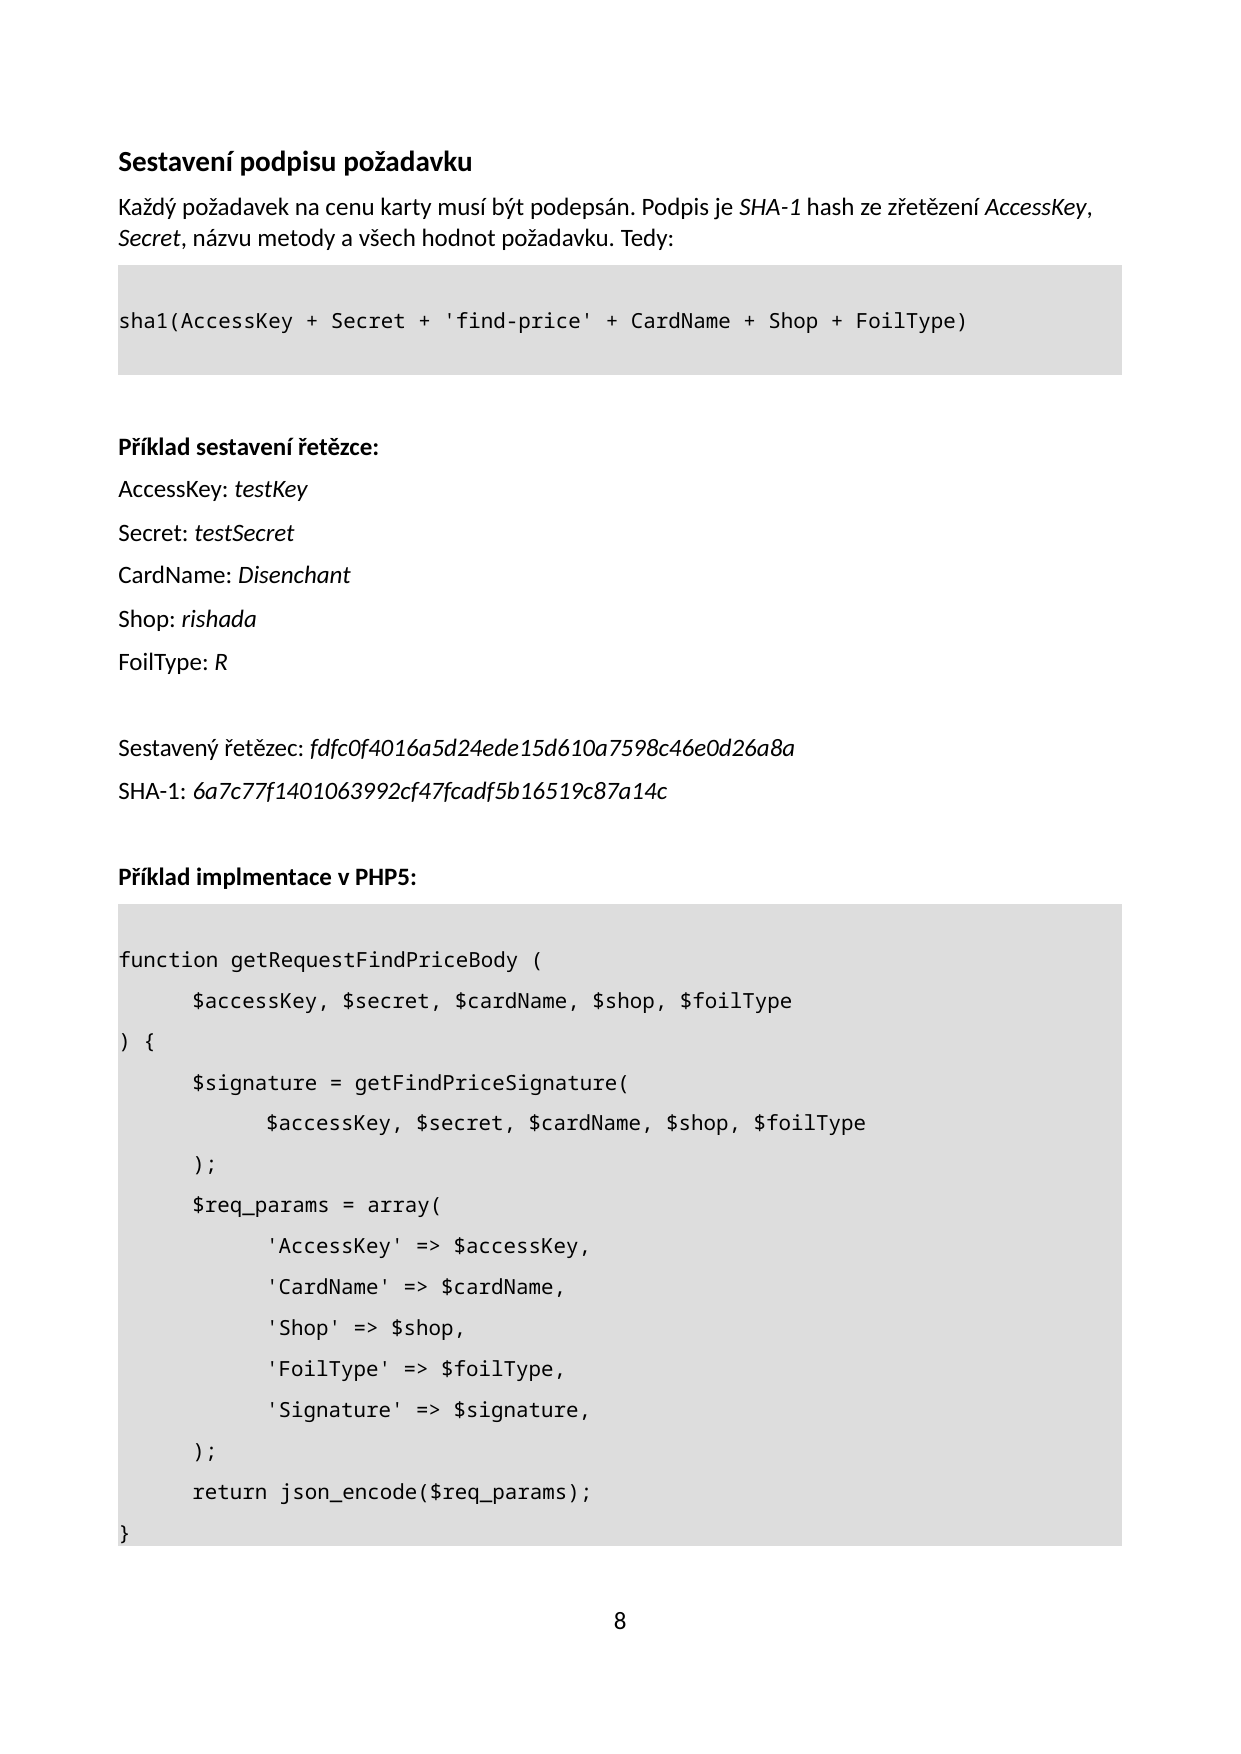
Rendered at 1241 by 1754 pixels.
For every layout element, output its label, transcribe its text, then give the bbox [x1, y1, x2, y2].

text $accessKey, $secret, $cardName, $shop, $foilType [118, 986, 1122, 1014]
text 'AccessKey' => $accessKey, [118, 1231, 1122, 1260]
text FoilType: R [118, 646, 1122, 676]
text sha1(AccessKey + Secret + 'find-price' + CardName + Shop + FoilType) [118, 306, 1122, 334]
text Příklad implmentace v PHP5: [118, 861, 1122, 891]
text SHA-1: 6a7c77f1401063992cf47fcadf5b16519c87a14c [118, 775, 1122, 805]
text Shop: rishada [118, 603, 1122, 633]
text $accessKey, $secret, $cardName, $shop, $foilType [118, 1108, 1122, 1137]
text $signature = getFindPriceSignature( [118, 1068, 1122, 1096]
text 'Signature' => $signature, [118, 1395, 1122, 1423]
text $req_params = array( [118, 1190, 1122, 1219]
text Secret: testSecret [118, 517, 1122, 547]
subtitle Sestavení podpisu požadavku [118, 143, 1122, 179]
text Sestavený řetězec: fdfc0f4016a5d24ede15d610a7598c46e0d26a8a [118, 732, 1122, 762]
text return json_encode($req_params); [118, 1477, 1122, 1505]
text 'FoilType' => $foilType, [118, 1354, 1122, 1383]
text CardName: Disenchant [118, 560, 1122, 590]
text 'CardName' => $cardName, [118, 1272, 1122, 1301]
text ); [118, 1436, 1122, 1464]
text Každý požadavek na cenu karty musí být podepsán. Podpis je SHA-1 hash ze zřetězení AccessKey, Secret, názvu metody a všech hodnot požadavku. Tedy: [118, 191, 1122, 252]
text AccessKey: testKey [118, 474, 1122, 504]
text ) { [118, 1027, 1122, 1055]
text 'Shop' => $shop, [118, 1313, 1122, 1342]
text Příklad sestavení řetězce: [118, 431, 1122, 461]
text ); [118, 1149, 1122, 1178]
text function getRequestFindPriceBody ( [118, 945, 1122, 973]
text } [118, 1518, 1122, 1546]
